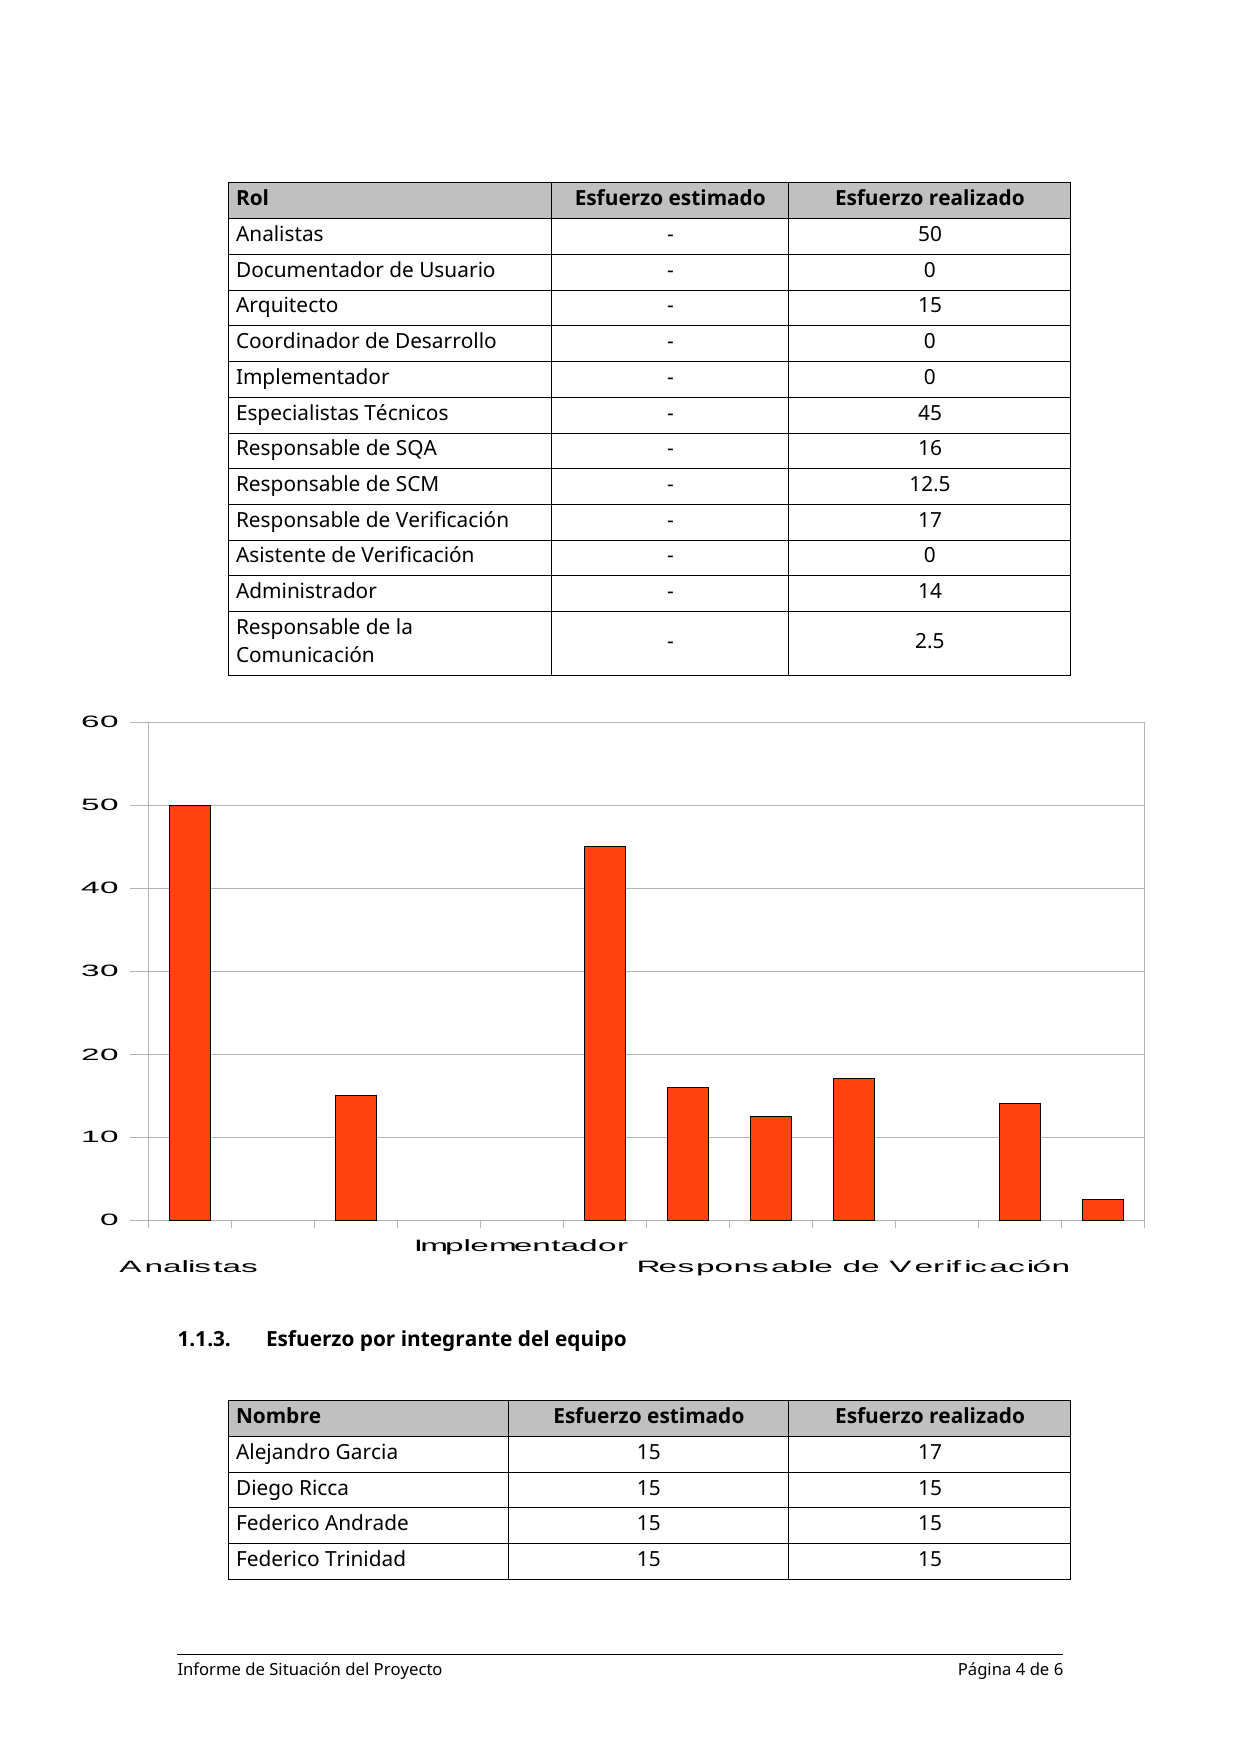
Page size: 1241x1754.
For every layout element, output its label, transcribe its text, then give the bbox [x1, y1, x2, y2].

table_cell 15 [509, 1508, 788, 1543]
table_cell 50 [789, 219, 1070, 254]
table_cell Responsable de la Comunicación [229, 612, 551, 675]
table_cell Federico Andrade [229, 1508, 508, 1543]
table_cell 12,5 [789, 469, 1070, 504]
table_cell Analistas [229, 219, 551, 254]
table_cell Responsable de SQA [229, 434, 551, 468]
table_cell 16 [789, 434, 1070, 468]
table_cell 15 [509, 1473, 788, 1507]
table_cell - [552, 469, 788, 504]
table_cell - [552, 576, 788, 611]
table_cell 15 [789, 1544, 1070, 1579]
table_cell Especialistas Técnicos [229, 398, 551, 432]
table_cell - [552, 255, 788, 289]
table_cell Asistente de Verificación [229, 541, 551, 575]
table_cell 45 [789, 398, 1070, 432]
table_cell Federico Trinidad [229, 1544, 508, 1579]
table_cell - [552, 326, 788, 361]
table_cell 15 [509, 1437, 788, 1472]
table_cell - [552, 505, 788, 539]
table_cell 0 [789, 541, 1070, 575]
table_cell 2,5 [789, 612, 1070, 675]
table_cell 17 [789, 1437, 1070, 1472]
table_cell 15 [789, 1508, 1070, 1543]
table_cell 15 [509, 1544, 788, 1579]
table_cell Documentador de Usuario [229, 255, 551, 289]
table_cell Administrador [229, 576, 551, 611]
table_header Esfuerzo realizado [789, 1401, 1070, 1436]
table_cell 14 [789, 576, 1070, 611]
table_cell - [552, 291, 788, 325]
table_cell - [552, 541, 788, 575]
table_cell - [552, 434, 788, 468]
table_cell 17 [789, 505, 1070, 539]
table_cell - [552, 398, 788, 432]
table_cell - [552, 612, 788, 675]
table_cell 15 [789, 291, 1070, 325]
table_header Rol [229, 183, 551, 218]
table_cell 0 [789, 255, 1070, 289]
table_cell Implementador [229, 362, 551, 397]
list Esfuerzo por integrante del equipo [177, 1324, 1063, 1353]
table_cell 0 [789, 326, 1070, 361]
table_cell - [552, 219, 788, 254]
table_cell Alejandro Garcia [229, 1437, 508, 1472]
table_cell Diego Ricca [229, 1473, 508, 1507]
table_header Esfuerzo estimado [552, 183, 788, 218]
table_header Esfuerzo estimado [509, 1401, 788, 1436]
table_header Esfuerzo realizado [789, 183, 1070, 218]
table_cell - [552, 362, 788, 397]
table_cell Responsable de Verificación [229, 505, 551, 539]
table_header Nombre [229, 1401, 508, 1436]
table_cell Coordinador de Desarrollo [229, 326, 551, 361]
table_cell Arquitecto [229, 291, 551, 325]
table_cell Responsable de SCM [229, 469, 551, 504]
table_cell 0 [789, 362, 1070, 397]
table_cell 15 [789, 1473, 1070, 1507]
